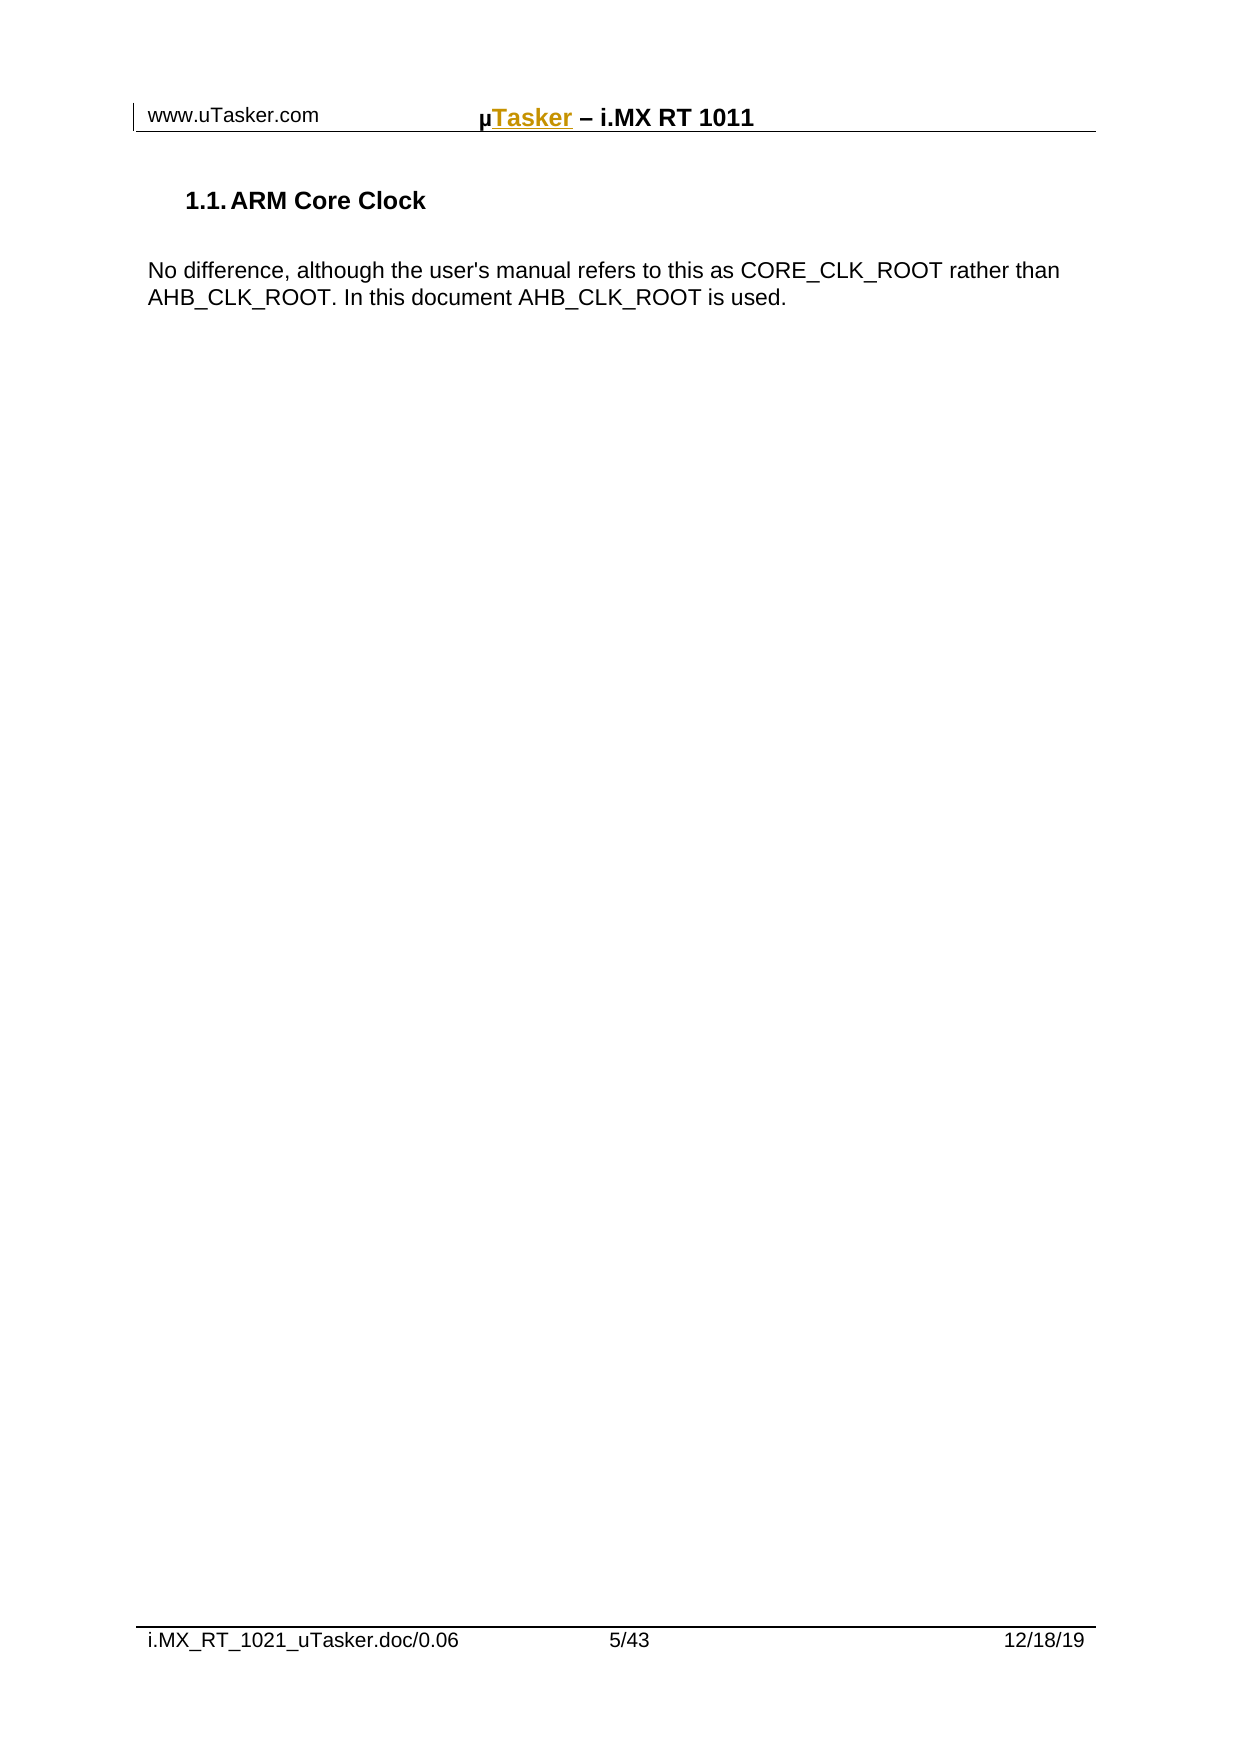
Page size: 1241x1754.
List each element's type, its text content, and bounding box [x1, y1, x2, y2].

subtitle ARM Core Clock [185, 186, 1093, 215]
text No difference, although the user's manual refers to this as CORE_CLK_ROOT rather than AHB_CLK_ROOT. In this document AHB_CLK_ROOT is used. [148, 257, 1093, 310]
